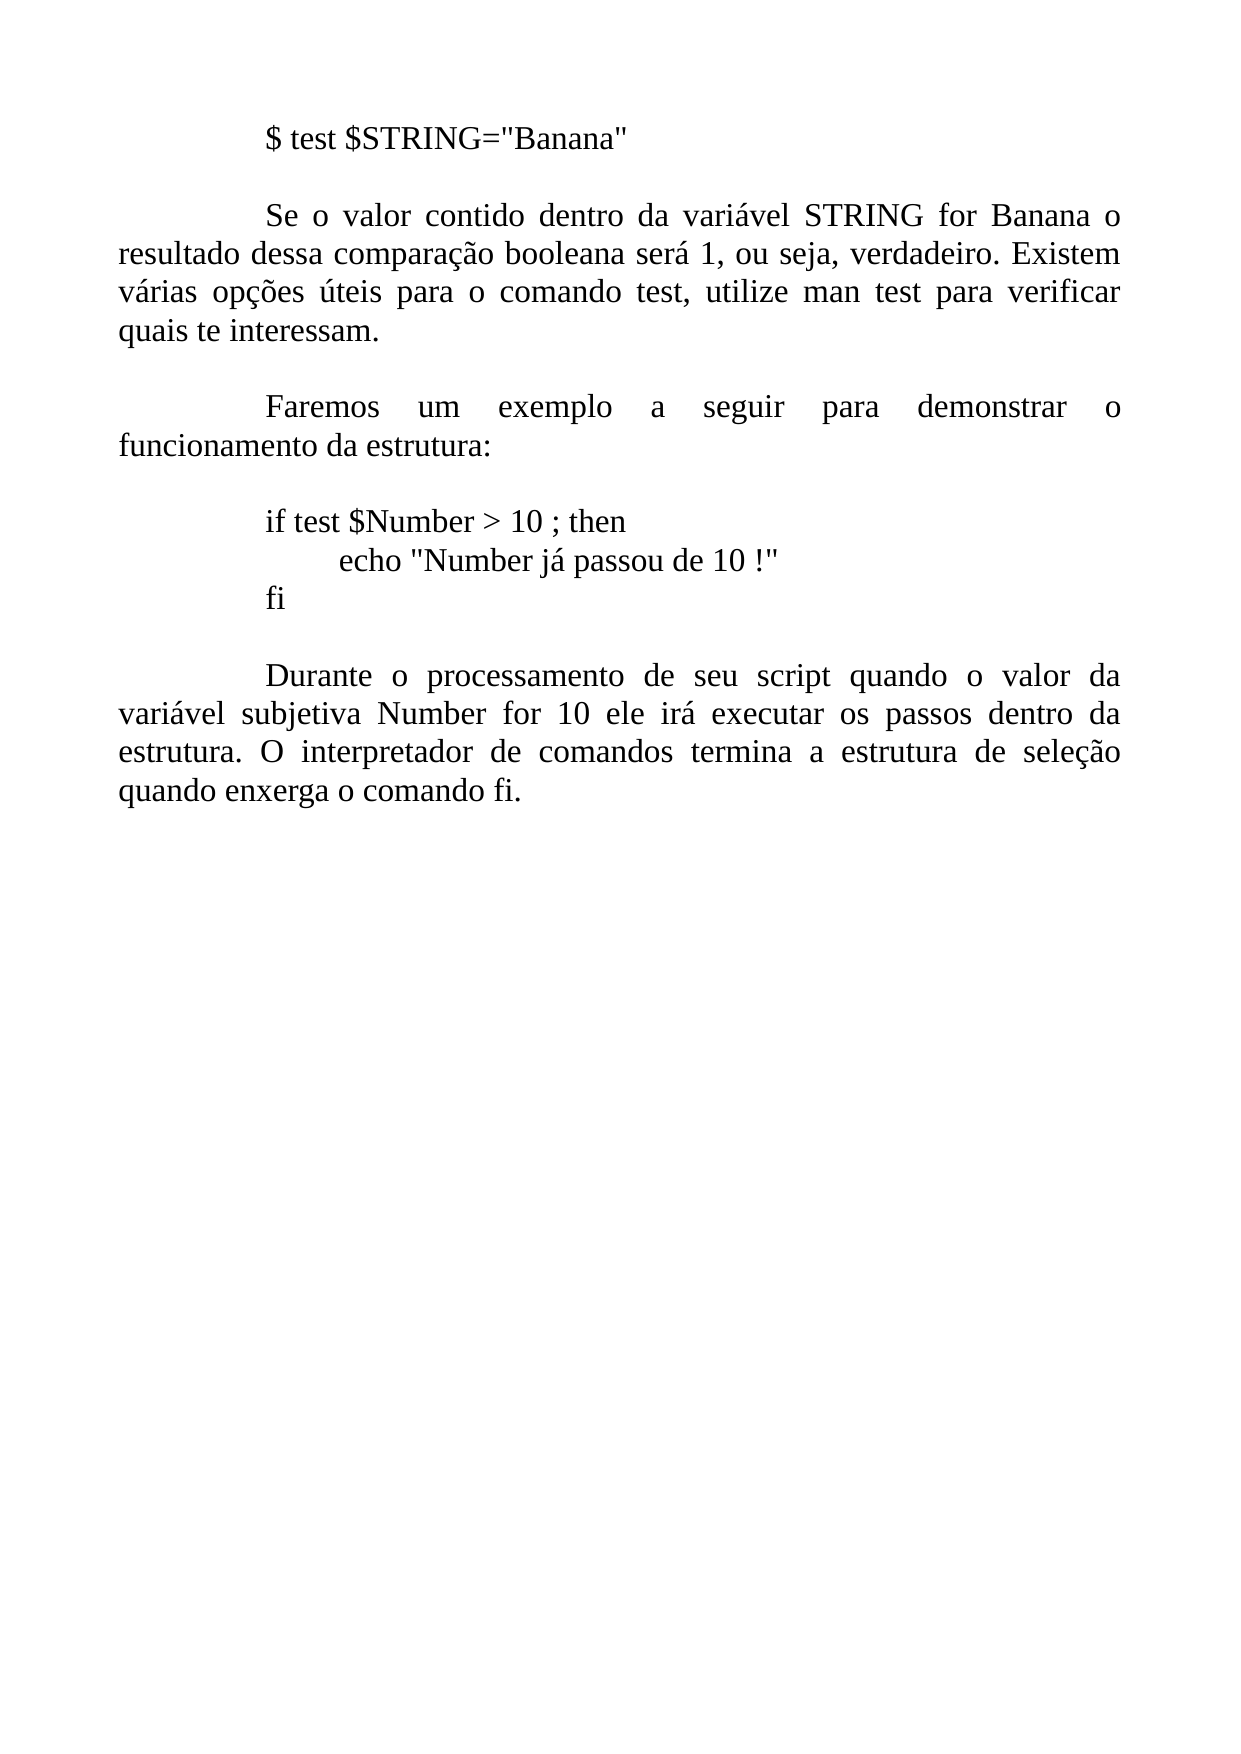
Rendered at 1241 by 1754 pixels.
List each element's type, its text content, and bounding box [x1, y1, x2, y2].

text Faremos um exemplo a seguir para demonstrar o funcionamento da estrutura: [118, 386, 1122, 463]
text Durante o processamento de seu script quando o valor da variável subjetiva Number for 10 ele irá executar os passos dentro da estrutura. O interpretador de comandos termina a estrutura de seleção quando enxerga o comando fi. [118, 655, 1122, 808]
text if test $Number > 10 ; then [118, 501, 1122, 540]
text $ test $STRING="Banana" [118, 118, 1122, 156]
text Se o valor contido dentro da variável STRING for Banana o resultado dessa comparação booleana será 1, ou seja, verdadeiro. Existem várias opções úteis para o comando test, utilize man test para verificar quais te interessam. [118, 195, 1122, 348]
text fi [118, 578, 1122, 616]
text echo "Number já passou de 10 !" [118, 540, 1122, 578]
